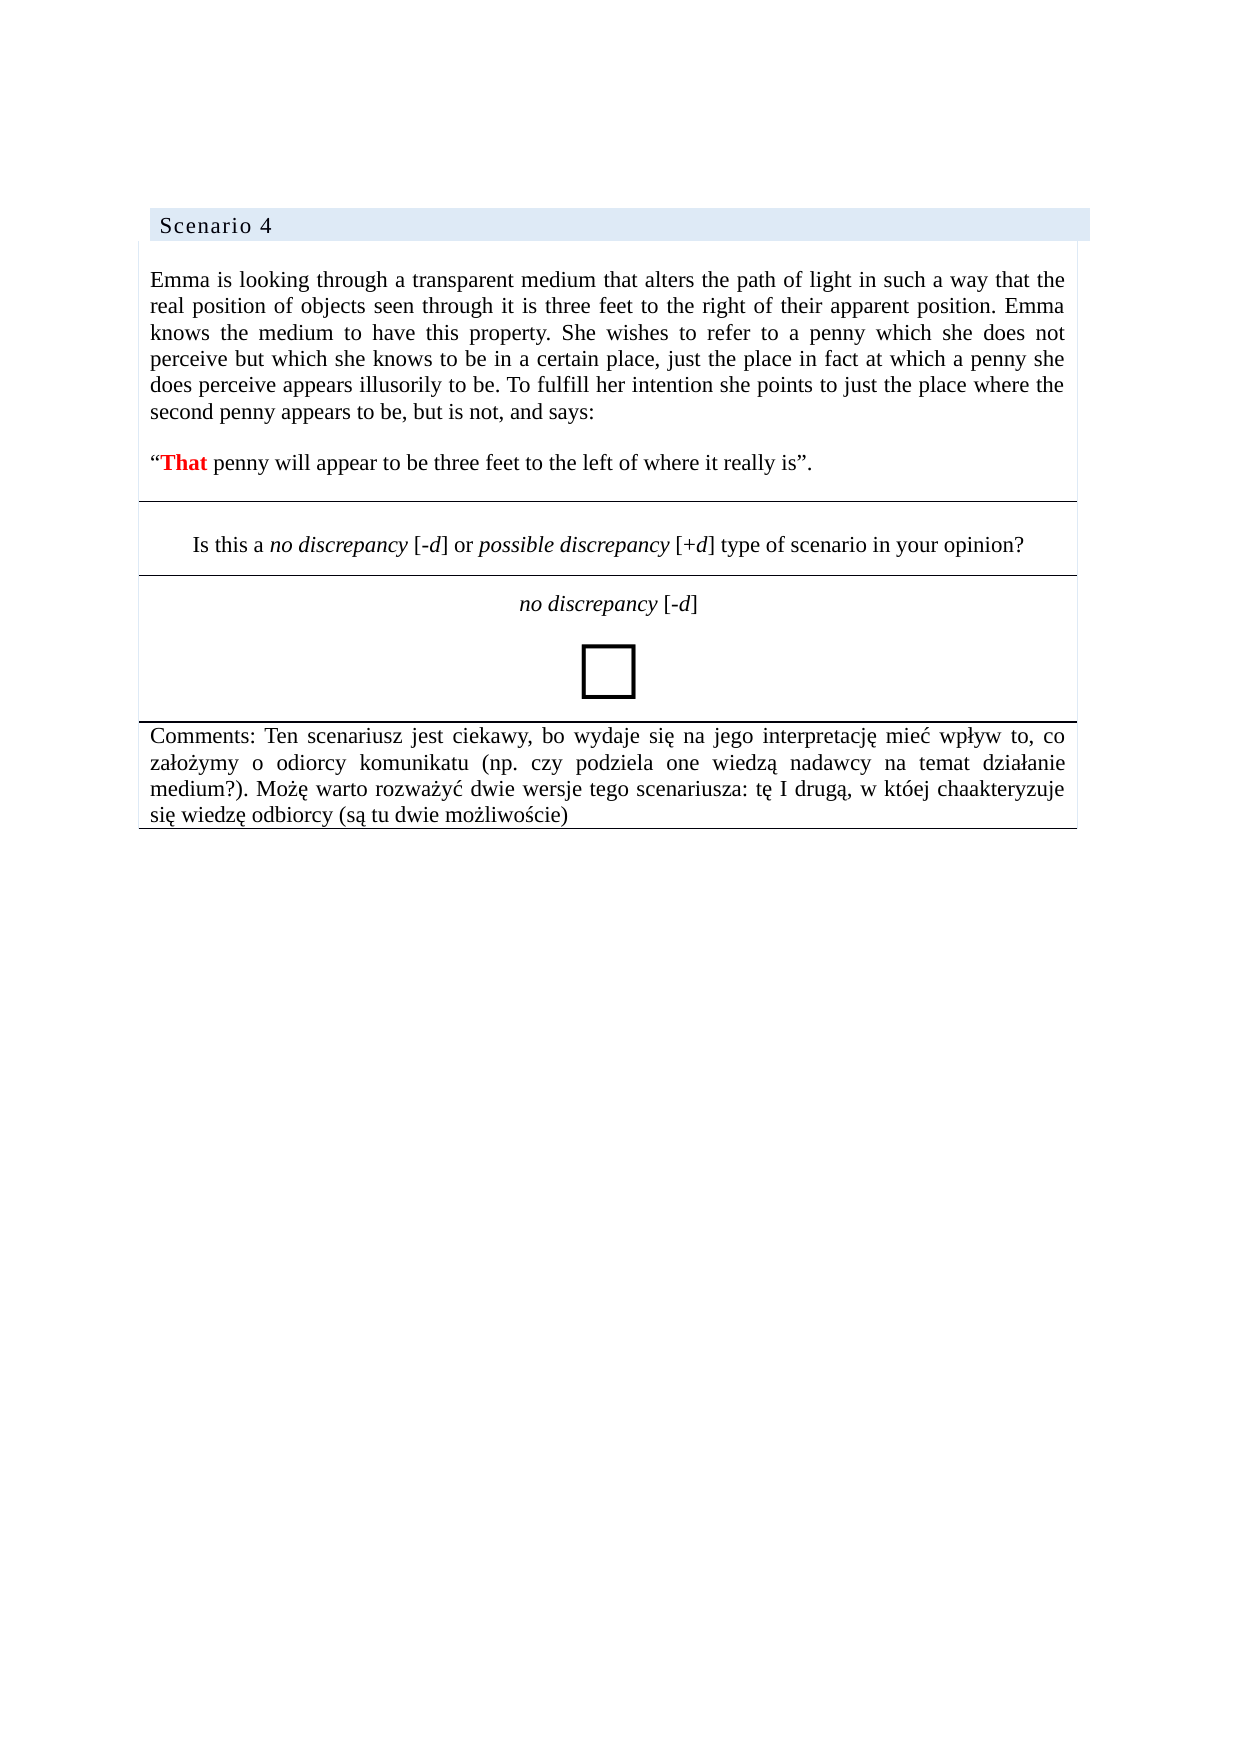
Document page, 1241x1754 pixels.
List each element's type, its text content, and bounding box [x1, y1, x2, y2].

subtitle Scenario 4 [151, 210, 1089, 240]
table_cell Is this a no discrepancy [-d] or possible discrepancy [+d] type of scenario in your opinion? [139, 502, 1077, 574]
table_cell Comments: Ten scenariusz jest ciekawy, bo wydaje się na jego interpretację mieć wpływ to, co założymy o odiorcy komunikatu (np. czy podziela one wiedzą nadawcy na temat działanie medium?). Możę warto rozważyć dwie wersje tego scenariusza: tę I drugą, w któej chaakteryzuje się wiedzę odbiorcy (są tu dwie możliwoście) [139, 723, 1077, 828]
table_cell no discrepancy [-d] [139, 576, 1077, 619]
table_header Emma is looking through a transparent medium that alters the path of light in such a way that the real position of objects seen through it is three feet to the right of their apparent position. Emma knows the medium to have this property. She wishes to refer to a penny which she does not perceive but which she knows to be in a certain place, just the place in fact at which a penny she does perceive appears illusorily to be. To fulfill her intention she points to just the place where the second penny appears to be, but is not, and says: “That penny will appear to be three feet to the left of where it really is”. [139, 241, 1077, 501]
table_cell ☐ [139, 619, 1077, 721]
